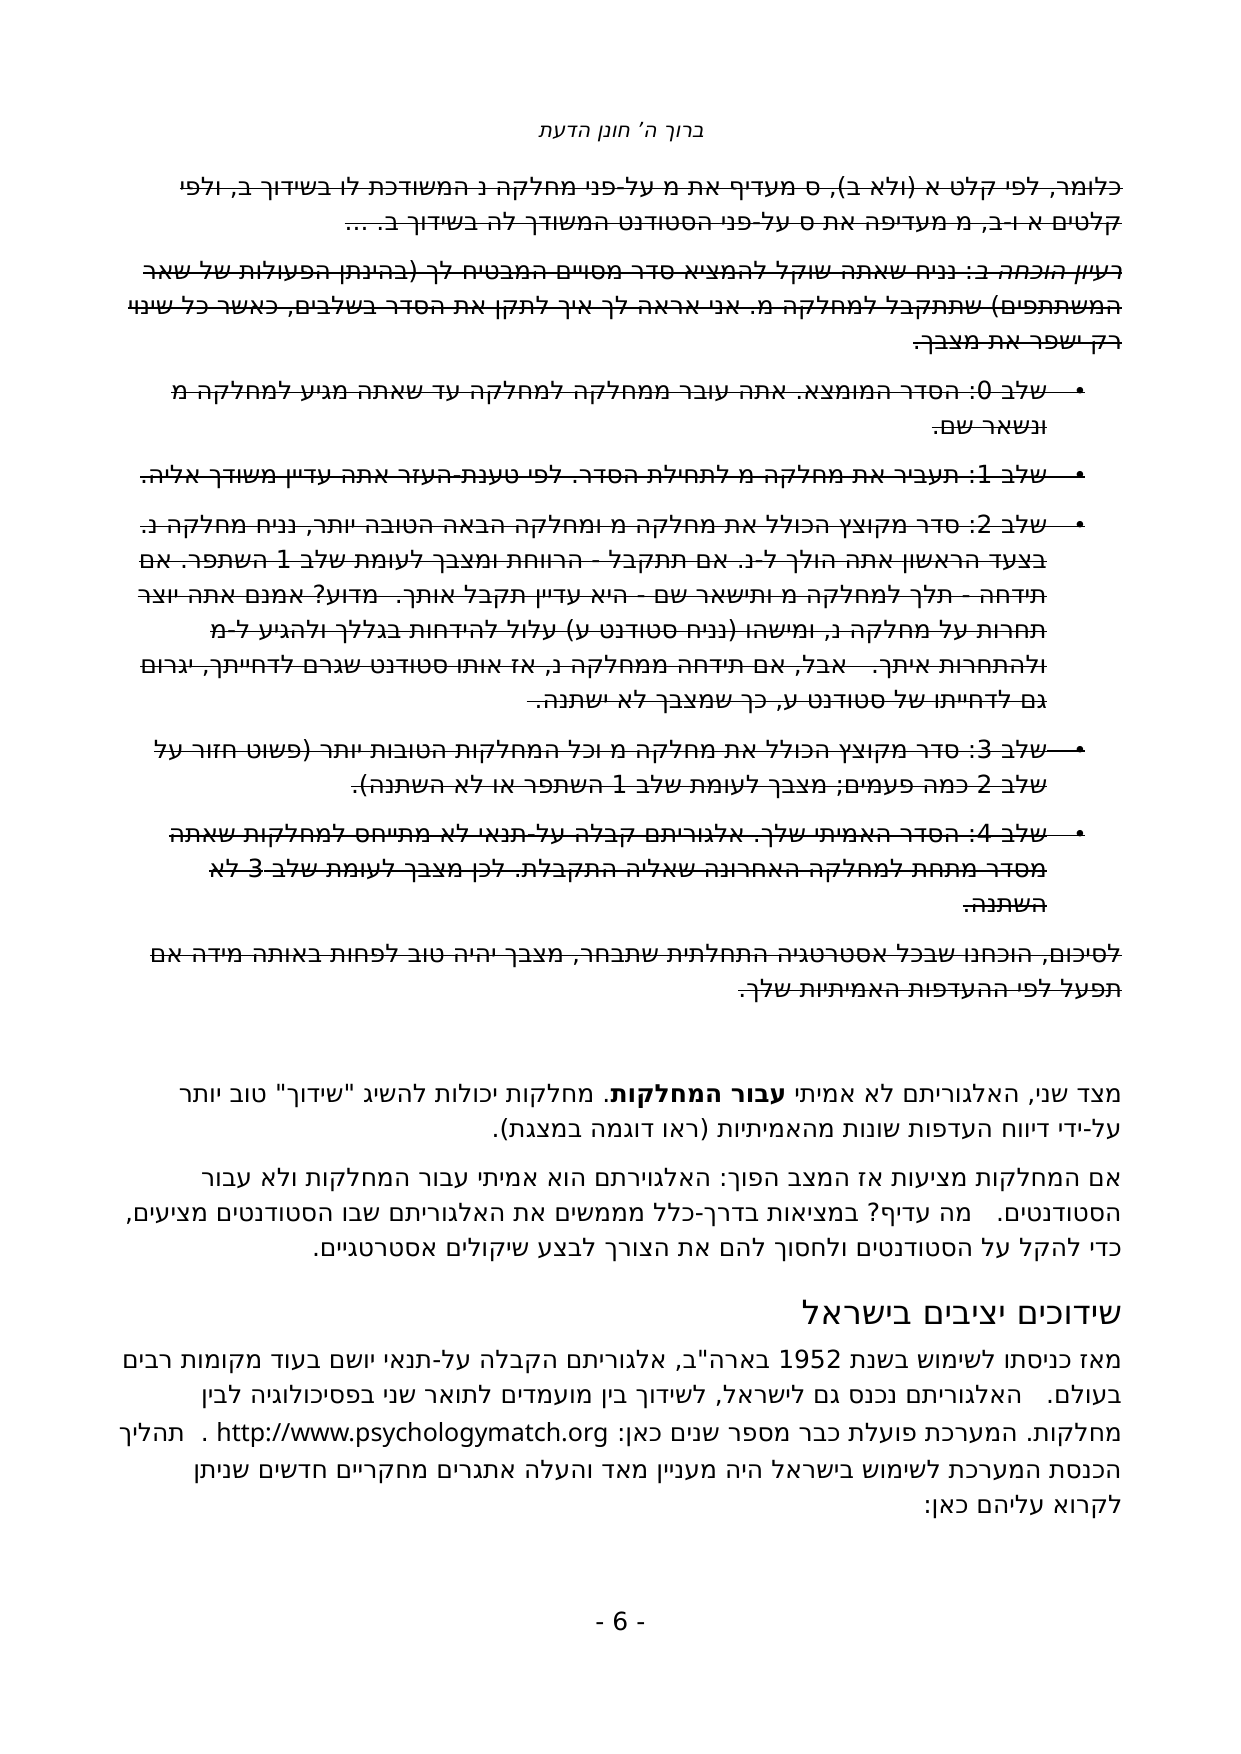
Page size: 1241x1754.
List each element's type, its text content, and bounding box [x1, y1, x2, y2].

list שלב 4: הסדר האמיתי שלך. אלגוריתם קבלה על-תנאי לא מתייחס למחלקות שאתה מסדר מתחת למחלקה האחרונה שאליה התקבלת. לכן מצבך לעומת שלב 3 לא השתנה. [118, 819, 1084, 918]
list שלב 1: תעביר את מחלקה מ לתחילת הסדר. לפי טענת-העזר אתה עדיין משודך אליה. [118, 461, 1084, 490]
subtitle שידוכים יציבים בישראל [118, 1293, 1122, 1332]
list שלב 0: הסדר המומצא. אתה עובר ממחלקה למחלקה עד שאתה מגיע למחלקה מ ונשאר שם. [118, 376, 1084, 440]
text לסיכום, הוכחנו שבכל אסטרטגיה התחלתית שתבחר, מצבך יהיה טוב לפחות באותה מידה אם תפעל לפי ההעדפות האמיתיות שלך. [118, 939, 1122, 1003]
text רעיון הוכחה ב: נניח שאתה שוקל להמציא סדר מסויים המבטיח לך (בהינתן הפעולות של שאר המשתתפים) שתתקבל למחלקה מ. אני אראה לך איך לתקן את הסדר בשלבים, כאשר כל שינוי רק ישפר את מצבך. [118, 256, 1122, 356]
text אם המחלקות מציעות אז המצב הפוך: האלגוירתם הוא אמיתי עבור המחלקות ולא עבור הסטודנטים. מה עדיף? במציאות בדרך-כלל מממשים את האלגוריתם שבו הסטודנטים מציעים, כדי להקל על הסטודנטים ולחסוך להם את הצורך לבצע שיקולים אסטרטגיים. [118, 1163, 1122, 1263]
list שלב 2: סדר מקוצץ הכולל את מחלקה מ ומחלקה הבאה הטובה יותר, נניח מחלקה נ. בצעד הראשון אתה הולך ל-נ. אם תתקבל - הרווחת ומצבך לעומת שלב 1 השתפר. אם תידחה - תלך למחלקה מ ותישאר שם - היא עדיין תקבל אותך. מדוע? אמנם אתה יוצר תחרות על מחלקה נ, ומישהו (נניח סטודנט ע) עלול להידחות בגללך ולהגיע ל-מ ולהתחרות איתך. אבל, אם תידחה ממחלקה נ, אז אותו סטודנט שגרם לדחייתך, יגרום גם לדחייתו של סטודנט ע, כך שמצבך לא ישתנה. [118, 510, 1084, 714]
text כלומר, לפי קלט א (ולא ב), ס מעדיף את מ על-פני מחלקה נ המשודכת לו בשידוך ב, ולפי קלטים א ו-ב, מ מעדיפה את ס על-פני הסטודנט המשודך לה בשידוך ב. ... [118, 172, 1122, 236]
text מאז כניסתו לשימוש בשנת 1952 בארה"ב, אלגוריתם הקבלה על-תנאי יושם בעוד מקומות רבים בעולם. האלגוריתם נכנס גם לישראל, לשידוך בין מועמדים לתואר שני בפסיכולוגיה לבין מחלקות. המערכת פועלת כבר מספר שנים כאן: http://www.psychologymatch.org . תהליך הכנסת המערכת לשימוש בישראל היה מעניין מאד והעלה אתגרים מחקריים חדשים שניתן לקרוא עליהם כאן: http://scholar.harvard.edu/files/ran/files/redesigning_the_israeli_psychology_masters_match.pdf [118, 1345, 1122, 1519]
list שלב 3: סדר מקוצץ הכולל את מחלקה מ וכל המחלקות הטובות יותר (פשוט חזור על שלב 2 כמה פעמים; מצבך לעומת שלב 1 השתפר או לא השתנה). [118, 735, 1084, 799]
text מצד שני, האלגוריתם לא אמיתי עבור המחלקות. מחלקות יכולות להשיג "שידוך" טוב יותר על-ידי דיווח העדפות שונות מהאמיתיות (ראו דוגמה במצגת). [118, 1079, 1122, 1143]
